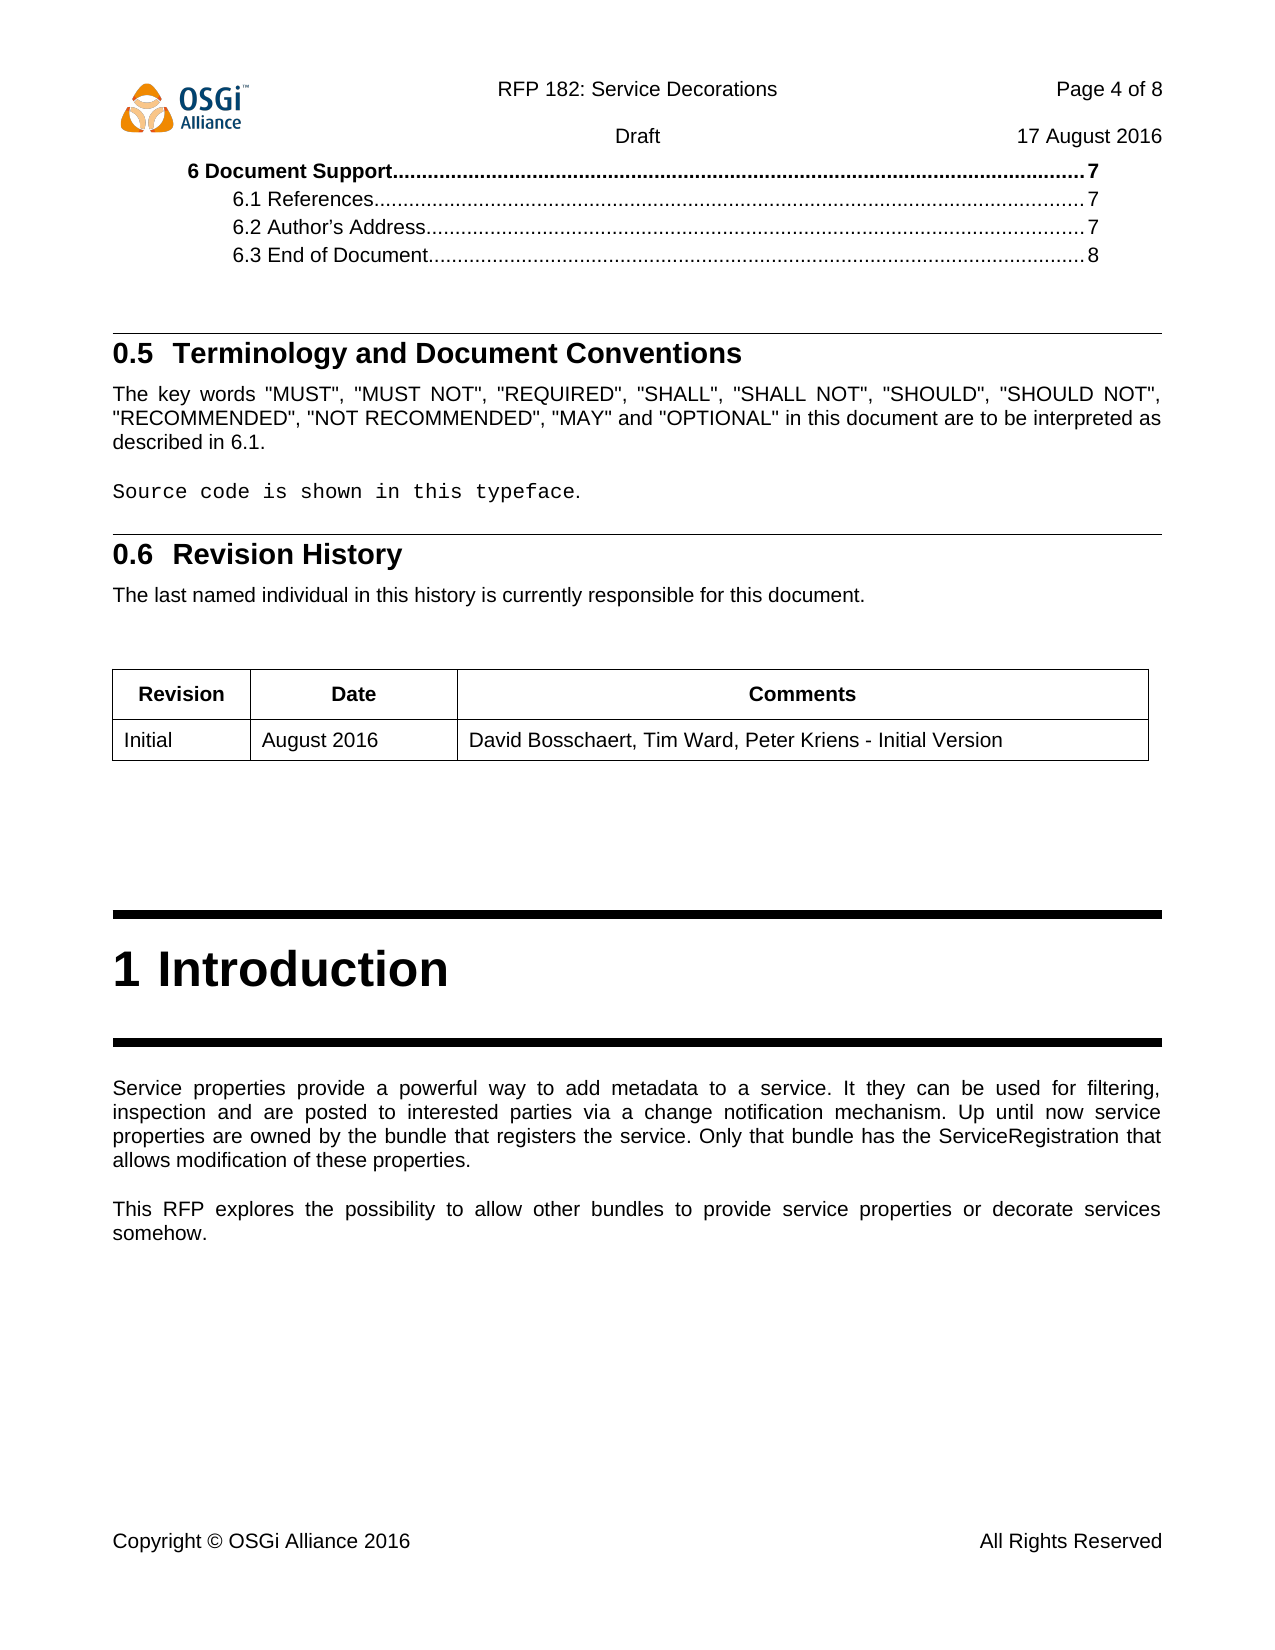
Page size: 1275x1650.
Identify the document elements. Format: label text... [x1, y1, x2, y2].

table_cell David Bosschaert, Tim Ward, Peter Kriens - Initial Version [458, 720, 1148, 760]
text The last named individual in this history is currently responsible for this document. [112, 583, 1162, 607]
subtitle Terminology and Document Conventions [112, 334, 1162, 369]
text 6.1 References 7 [232, 187, 1162, 211]
table_header Revision [113, 670, 250, 718]
text 6 Document Support 7 [187, 159, 1162, 183]
subtitle Introduction [112, 911, 1162, 1047]
table_header Comments [458, 670, 1148, 718]
text The key words "MUST", "MUST NOT", "REQUIRED", "SHALL", "SHALL NOT", "SHOULD", "SHOULD NOT", "RECOMMENDED", "NOT RECOMMENDED", "MAY" and "OPTIONAL" in this document are to be interpreted as described in 6.1. [112, 382, 1162, 454]
text 6.3 End of Document 8 [232, 243, 1162, 267]
subtitle Revision History [112, 535, 1162, 571]
text Source code is shown in this typeface. [112, 479, 1162, 505]
text 6.2 Author’s Address 7 [232, 215, 1162, 239]
table_cell Initial [113, 720, 250, 760]
table_cell August 2016 [251, 720, 457, 760]
table_header Date [251, 670, 457, 718]
picture [113, 76, 257, 140]
text Service properties provide a powerful way to add metadata to a service. It they can be used for filtering, inspection and are posted to interested parties via a change notification mechanism. Up until now service properties are owned by the bundle that registers the service. Only that bundle has the ServiceRegistration that allows modification of these properties. [112, 1076, 1162, 1172]
text This RFP explores the possibility to allow other bundles to provide service properties or decorate services somehow. [112, 1197, 1162, 1245]
